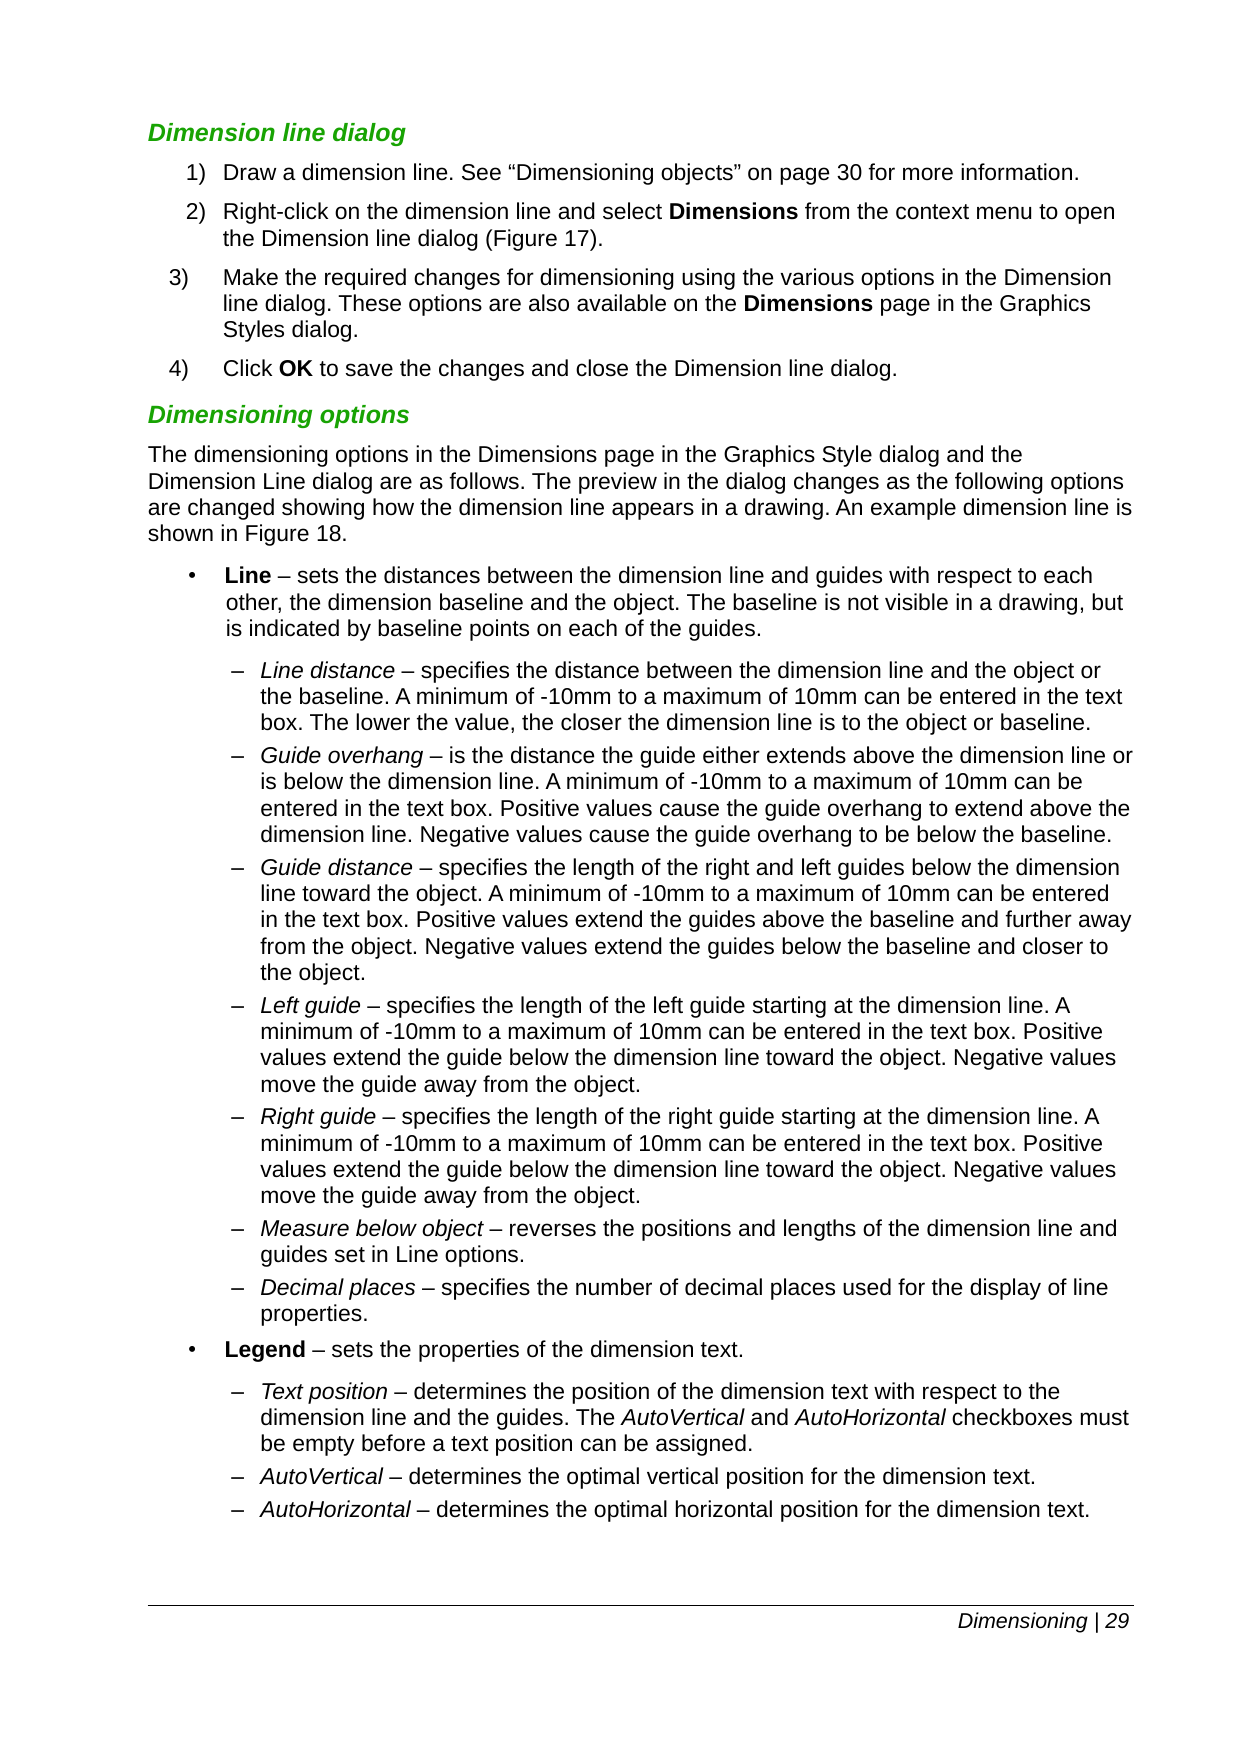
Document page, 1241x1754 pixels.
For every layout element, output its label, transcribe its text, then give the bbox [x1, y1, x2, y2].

list Line distance – specifies the distance between the dimension line and the object or the baseline. A minimum of -10mm to a maximum of 10mm can be entered in the text box. The lower the value, the closer the dimension line is to the object or baseline. [231, 657, 1134, 736]
list AutoHorizontal – determines the optimal horizontal position for the dimension text. [231, 1496, 1134, 1522]
list Guide distance – specifies the length of the right and left guides below the dimension line toward the object. A minimum of -10mm to a maximum of 10mm can be entered in the text box. Positive values extend the guides above the baseline and further away from the object. Negative values extend the guides below the baseline and closer to the object. [231, 854, 1134, 985]
list Left guide – specifies the length of the left guide starting at the dimension line. A minimum of -10mm to a maximum of 10mm can be entered in the text box. Positive values extend the guide below the dimension line toward the object. Negative values move the guide away from the object. [231, 992, 1134, 1097]
list Guide overhang – is the distance the guide either extends above the dimension line or is below the dimension line. A minimum of -10mm to a maximum of 10mm can be entered in the text box. Positive values cause the guide overhang to extend above the dimension line. Negative values cause the guide overhang to be below the baseline. [231, 742, 1134, 847]
subtitle Dimension line dialog [148, 118, 1134, 147]
list Measure below object – reverses the positions and lengths of the dimension line and guides set in Line options. [231, 1215, 1134, 1268]
list Make the required changes for dimensioning using the various options in the Dimension line dialog. These options are also available on the Dimensions page in the Graphics Styles dialog. [189, 263, 1134, 342]
list Draw a dimension line. See “Dimensioning objects” on page 31 for more information. [206, 159, 1134, 186]
list Right-click on the dimension line and select Dimensions from the context menu to open the Dimension line dialog (Figure 17). [206, 198, 1134, 251]
list Legend – sets the properties of the dimension text. [185, 1333, 1134, 1365]
list Line – sets the distances between the dimension line and guides with respect to each other, the dimension baseline and the object. The baseline is not visible in a drawing, but is indicated by baseline points on each of the guides. [185, 559, 1134, 644]
list Decimal places – specifies the number of decimal places used for the display of line properties. [231, 1274, 1134, 1327]
list AutoVertical – determines the optimal vertical position for the dimension text. [231, 1463, 1134, 1489]
text The dimensioning options in the Dimensions page in the Graphics Style dialog and the Dimension Line dialog are as follows. The preview in the dialog changes as the following options are changed showing how the dimension line appears in a drawing. An example dimension line is shown in Figure 18. [148, 441, 1134, 547]
list Text position – determines the position of the dimension text with respect to the dimension line and the guides. The AutoVertical and AutoHorizontal checkboxes must be empty before a text position can be assigned. [231, 1378, 1134, 1457]
list Click OK to save the changes and close the Dimension line dialog. [189, 355, 1134, 381]
list Right guide – specifies the length of the right guide starting at the dimension line. A minimum of -10mm to a maximum of 10mm can be entered in the text box. Positive values extend the guide below the dimension line toward the object. Negative values move the guide away from the object. [231, 1103, 1134, 1209]
subtitle Dimensioning options [148, 400, 1134, 429]
